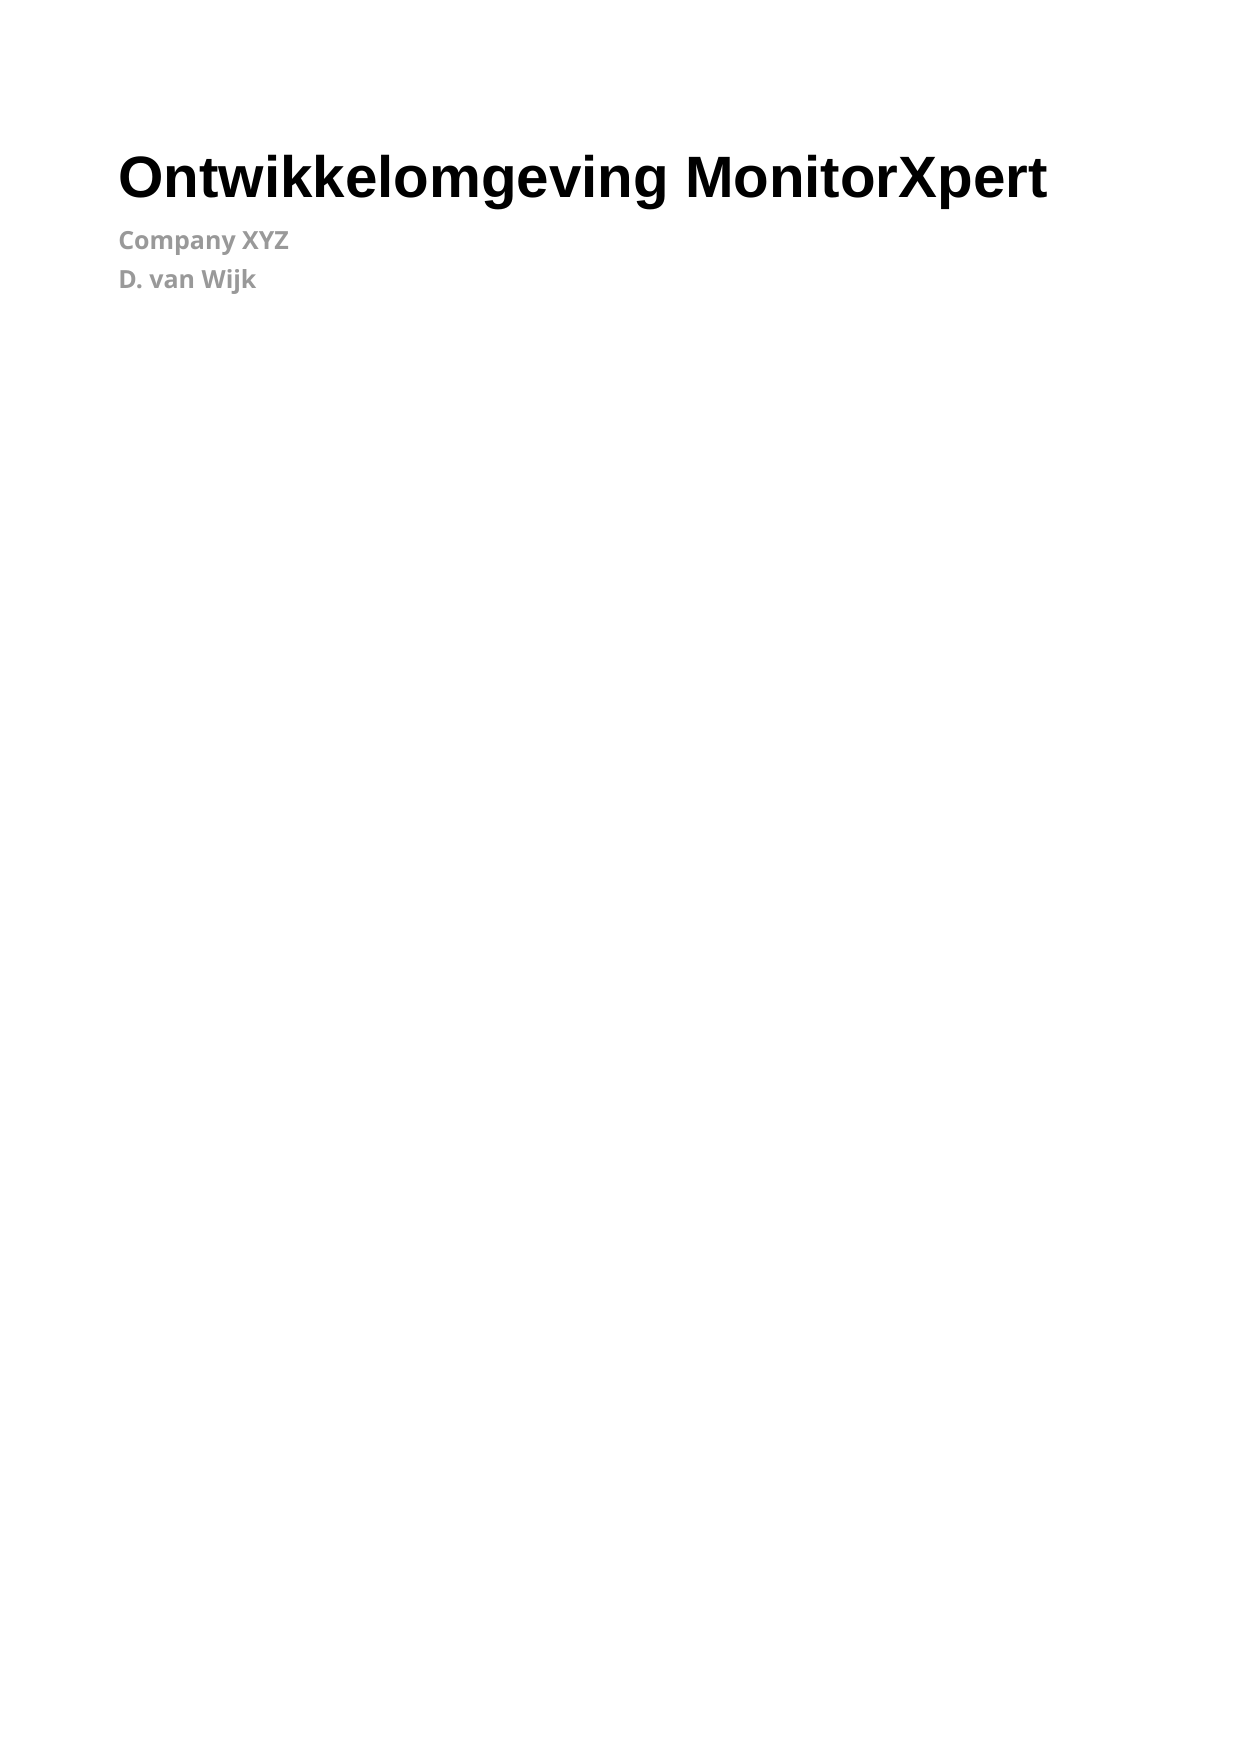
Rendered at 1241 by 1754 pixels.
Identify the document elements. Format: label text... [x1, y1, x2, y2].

title Ontwikkelomgeving MonitorXpert [118, 143, 1122, 210]
text Company XYZ D. van Wijk [118, 223, 1122, 296]
